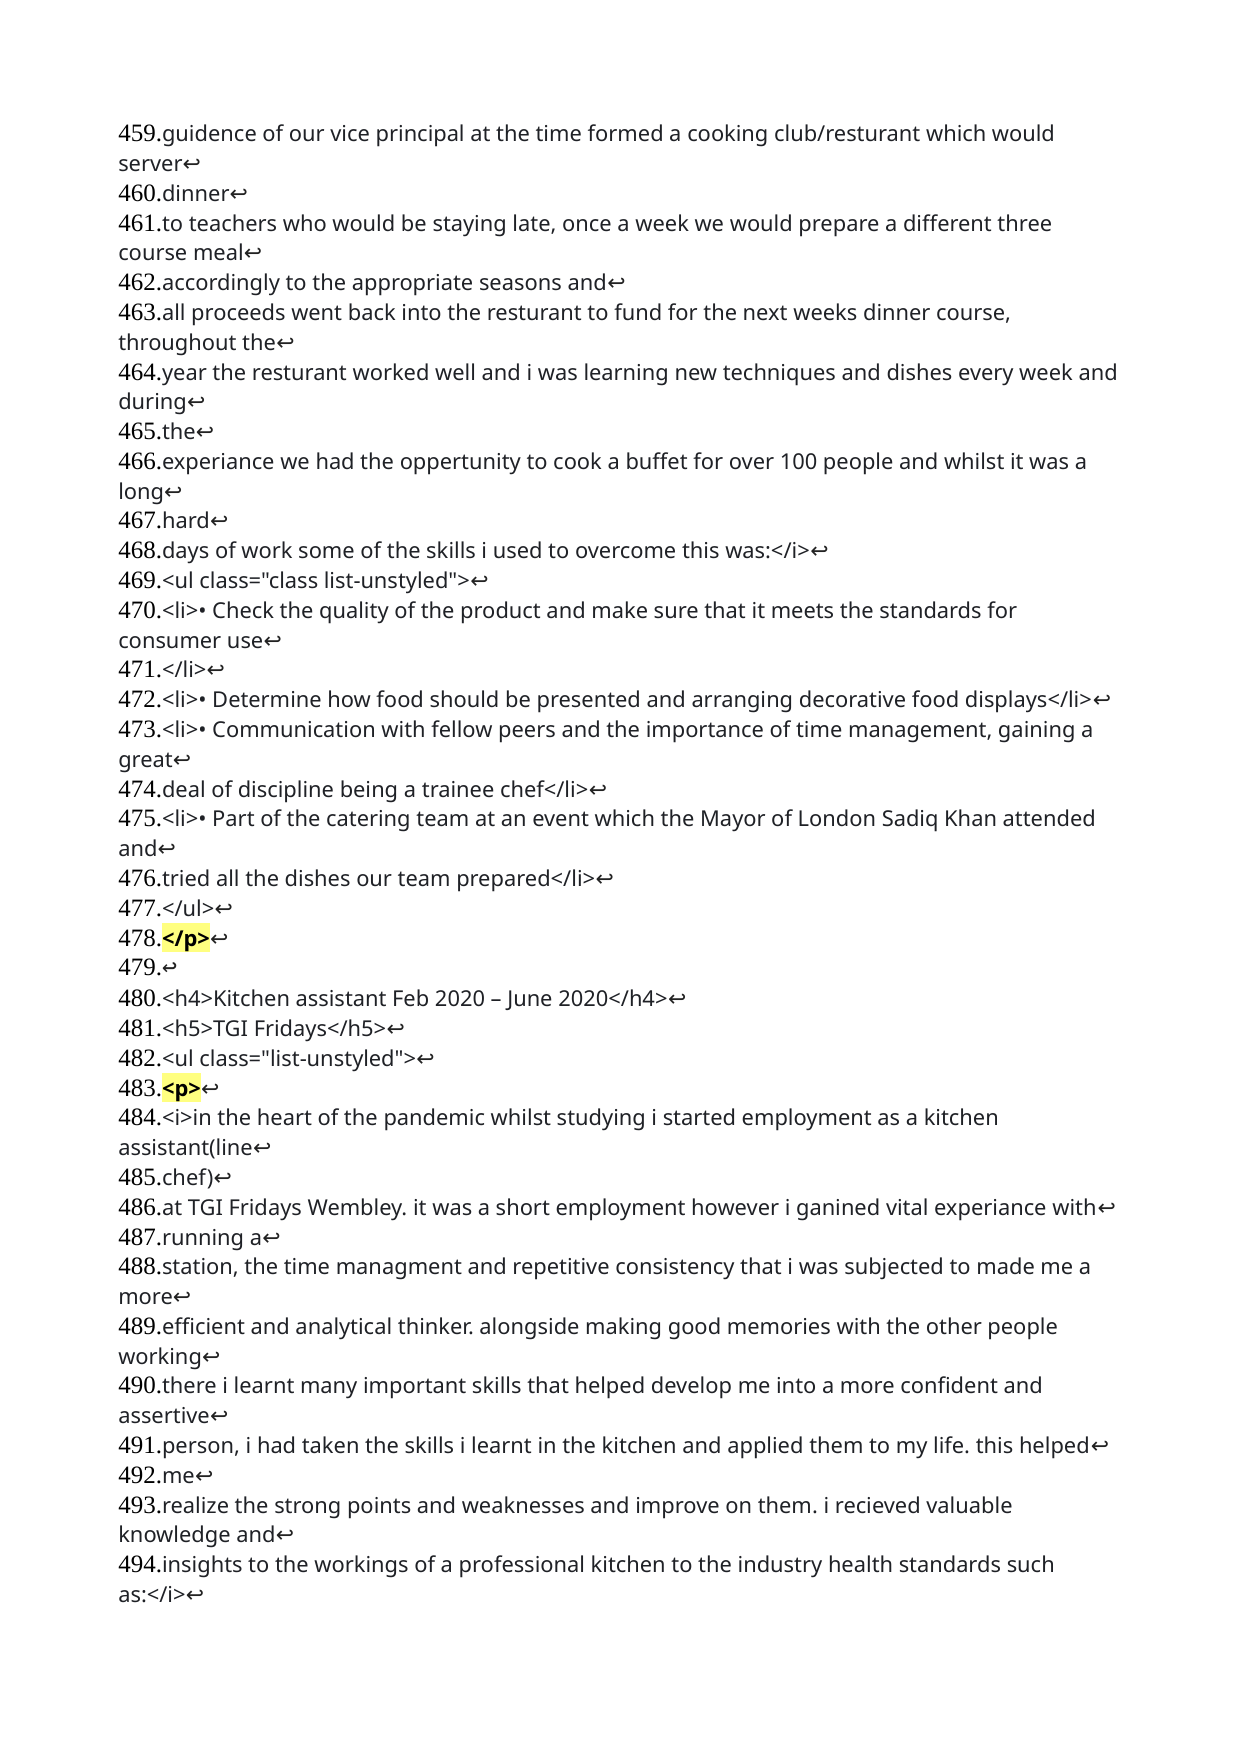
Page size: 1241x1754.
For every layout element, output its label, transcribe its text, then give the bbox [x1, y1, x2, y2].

list me↩ [118, 1460, 1122, 1489]
list <i>in the heart of the pandemic whilst studying i started employment as a kitchen assistant(line↩ [118, 1102, 1122, 1162]
list days of work some of the skills i used to overcome this was:</i>↩ [118, 535, 1122, 565]
list <h5>TGI Fridays</h5>↩ [118, 1013, 1122, 1043]
list </p>↩ [118, 922, 1122, 952]
list <li>• Communication with fellow peers and the importance of time management, gaining a great↩ [118, 714, 1122, 773]
list tried all the dishes our team prepared</li>↩ [118, 863, 1122, 893]
list running a↩ [118, 1221, 1122, 1251]
list insights to the workings of a professional kitchen to the industry health standards such as:</i>↩ [118, 1549, 1122, 1609]
list </li>↩ [118, 654, 1122, 684]
list chef)↩ [118, 1162, 1122, 1192]
list ↩ [118, 952, 1122, 983]
list <li>• Part of the catering team at an event which the Mayor of London Sadiq Khan attended and↩ [118, 803, 1122, 863]
list <h4>Kitchen assistant Feb 2020 – June 2020</h4>↩ [118, 983, 1122, 1013]
list person, i had taken the skills i learnt in the kitchen and applied them to my life. this helped↩ [118, 1430, 1122, 1460]
list accordingly to the appropriate seasons and↩ [118, 267, 1122, 297]
list to teachers who would be staying late, once a week we would prepare a different three course meal↩ [118, 207, 1122, 267]
list deal of discipline being a trainee chef</li>↩ [118, 773, 1122, 803]
list <p>↩ [118, 1072, 1122, 1102]
list <ul class="class list-unstyled">↩ [118, 565, 1122, 595]
list guidence of our vice principal at the time formed a cooking club/resturant which would server↩ [118, 118, 1122, 178]
list dinner↩ [118, 178, 1122, 207]
list <li>• Check the quality of the product and make sure that it meets the standards for consumer use↩ [118, 595, 1122, 654]
list the↩ [118, 416, 1122, 446]
list at TGI Fridays Wembley. it was a short employment however i ganined vital experiance with↩ [118, 1192, 1122, 1221]
list hard↩ [118, 505, 1122, 535]
list efficient and analytical thinker. alongside making good memories with the other people working↩ [118, 1311, 1122, 1370]
list </ul>↩ [118, 893, 1122, 922]
list station, the time managment and repetitive consistency that i was subjected to made me a more↩ [118, 1251, 1122, 1311]
list year the resturant worked well and i was learning new techniques and dishes every week and during↩ [118, 356, 1122, 416]
list there i learnt many important skills that helped develop me into a more confident and assertive↩ [118, 1370, 1122, 1430]
list realize the strong points and weaknesses and improve on them. i recieved valuable knowledge and↩ [118, 1489, 1122, 1549]
list <ul class="list-unstyled">↩ [118, 1043, 1122, 1072]
list experiance we had the oppertunity to cook a buffet for over 100 people and whilst it was a long↩ [118, 446, 1122, 505]
list <li>• Determine how food should be presented and arranging decorative food displays</li>↩ [118, 684, 1122, 714]
list all proceeds went back into the resturant to fund for the next weeks dinner course, throughout the↩ [118, 297, 1122, 356]
